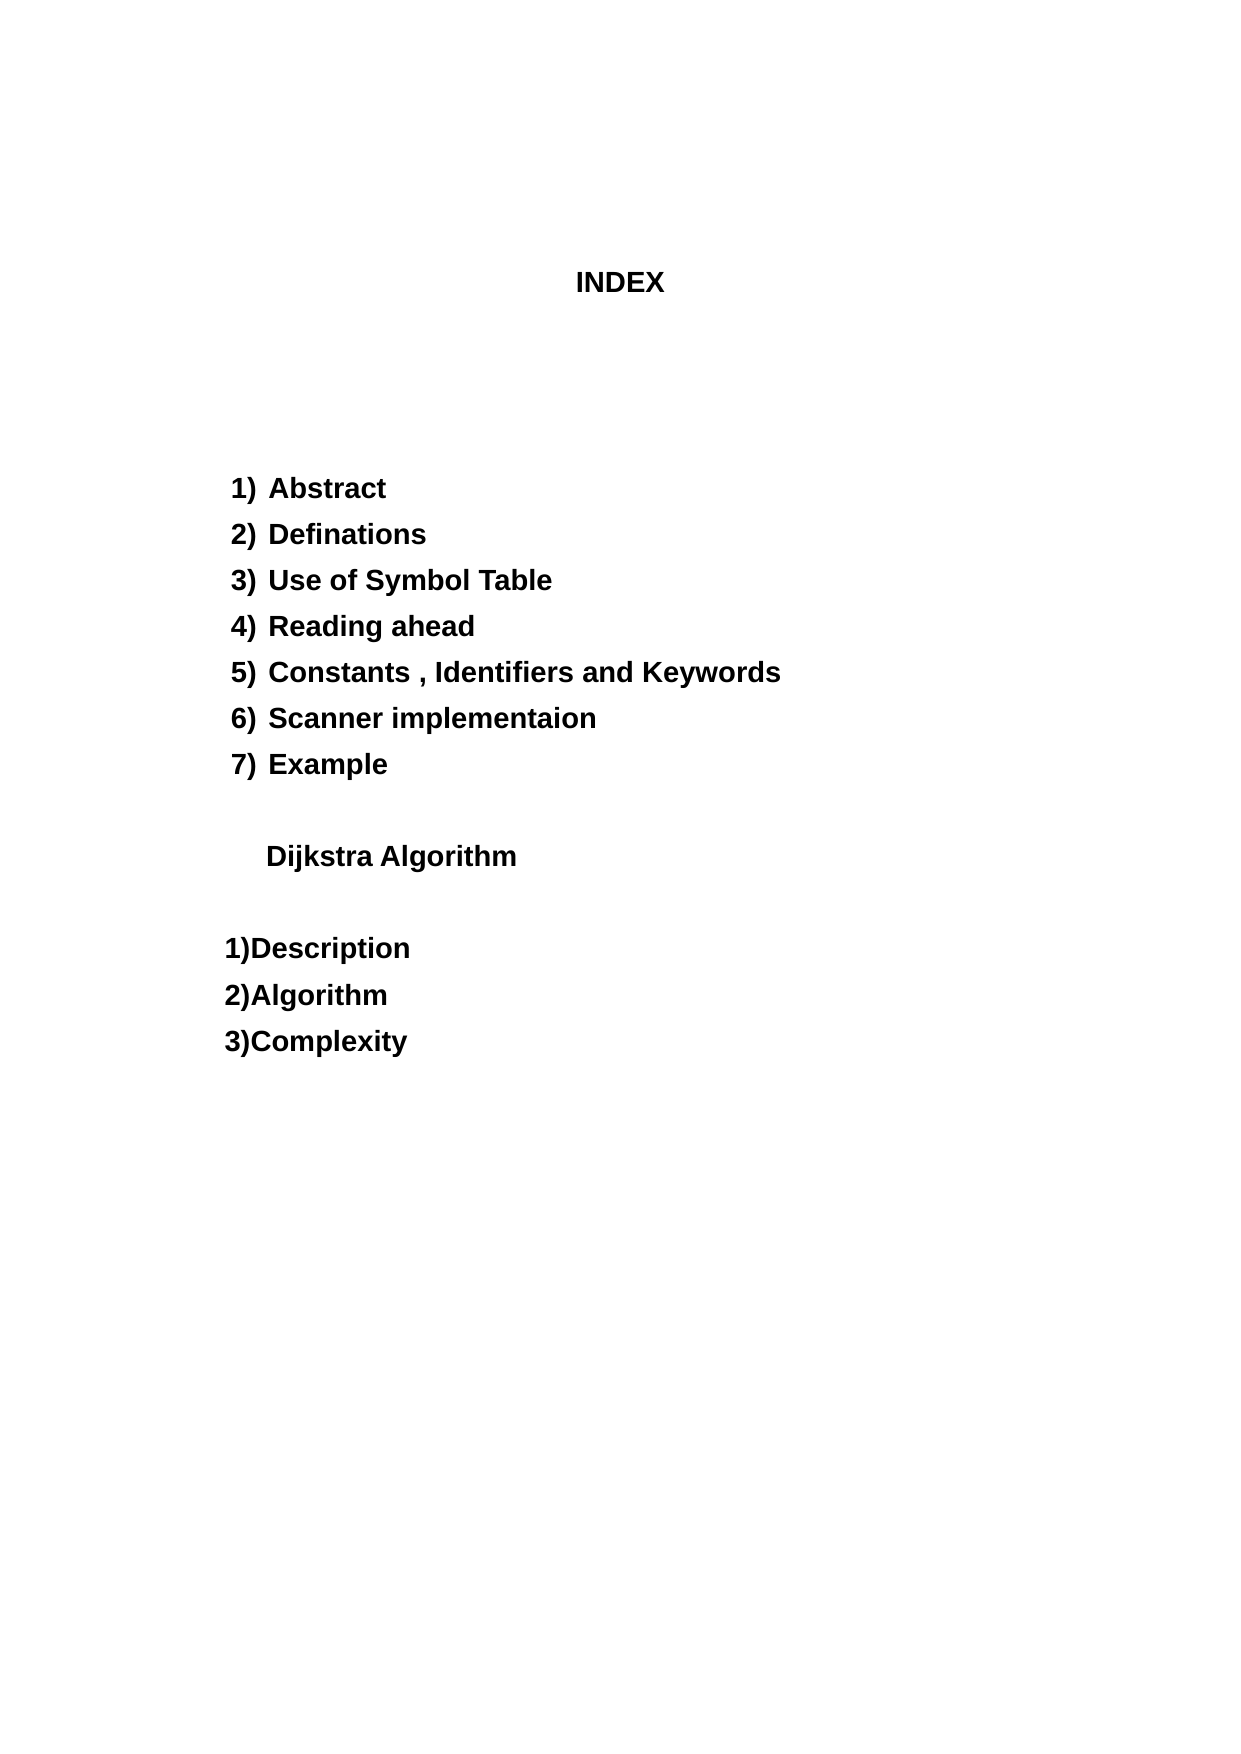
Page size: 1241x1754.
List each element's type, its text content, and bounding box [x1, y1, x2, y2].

list Definations [231, 517, 1122, 551]
list Scanner implementaion [231, 701, 1122, 735]
text 2)Algorithm [118, 977, 1122, 1011]
list Constants , Identifiers and Keywords [231, 655, 1122, 689]
text 1)Description [118, 931, 1122, 965]
list Abstract [231, 471, 1122, 504]
list Reading ahead [231, 609, 1122, 643]
text INDEX [118, 265, 1122, 298]
list Example [231, 747, 1122, 781]
text 3)Complexity [118, 1023, 1122, 1057]
list Use of Symbol Table [231, 563, 1122, 597]
text Dijkstra Algorithm [118, 839, 1122, 873]
